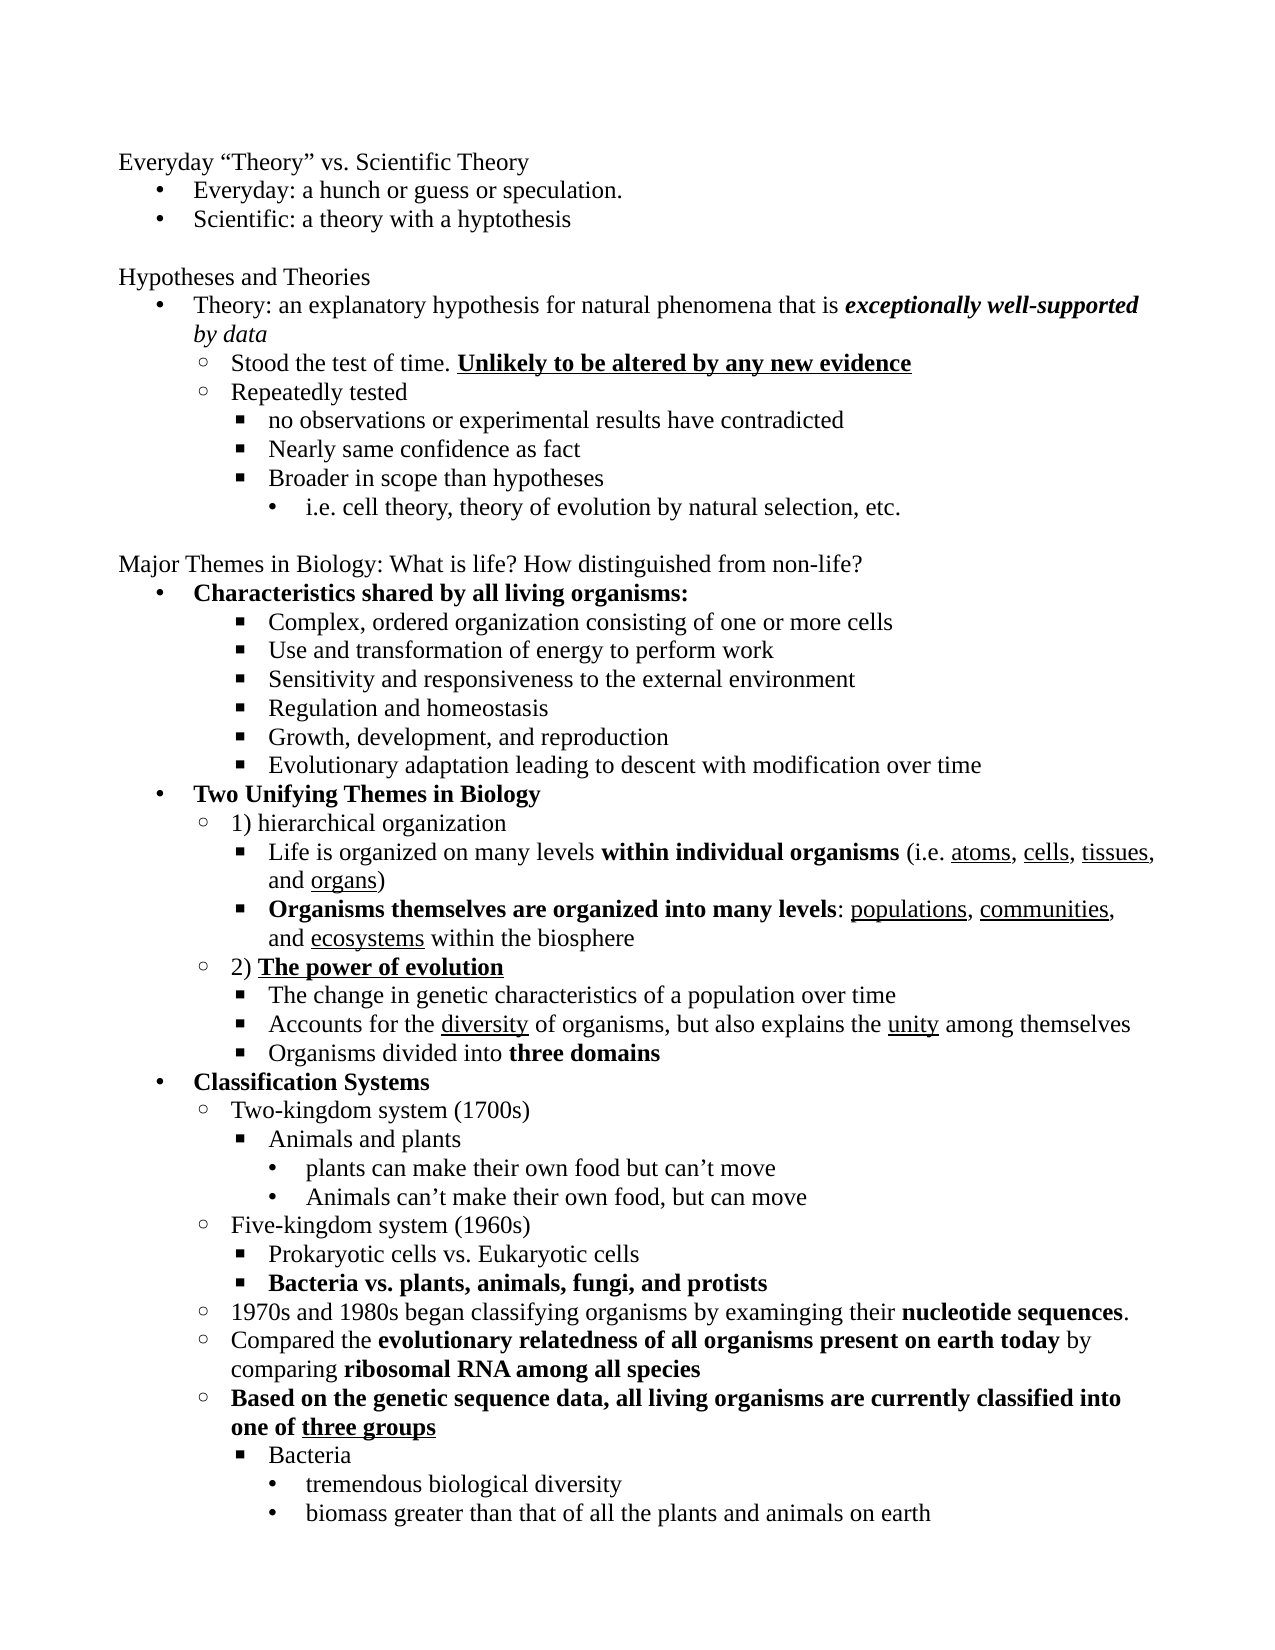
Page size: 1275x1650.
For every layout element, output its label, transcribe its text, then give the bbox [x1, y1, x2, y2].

list 1970s and 1980s began classifying organisms by examinging their nucleotide sequences. [193, 1297, 1157, 1326]
list Use and transformation of energy to perform work [231, 636, 1157, 664]
list Nearly same confidence as fact [231, 434, 1157, 463]
list Animals can’t make their own food, but can move [268, 1182, 1157, 1211]
list The change in genetic characteristics of a population over time [231, 981, 1157, 1009]
list Broader in scope than hypotheses [231, 463, 1157, 492]
list 1) hierarchical organization [193, 808, 1157, 837]
list Two-kingdom system (1700s) [193, 1096, 1157, 1124]
list Five-kingdom system (1960s) [193, 1211, 1157, 1239]
list Two Unifying Themes in Biology [156, 779, 1157, 808]
list Repeatedly tested [193, 377, 1157, 406]
list 2) The power of evolution [193, 952, 1157, 981]
list Organisms divided into three domains [231, 1038, 1157, 1067]
list no observations or experimental results have contradicted [231, 406, 1157, 434]
list Organisms themselves are organized into many levels: populations, communities, and ecosystems within the biosphere [231, 894, 1157, 952]
list Animals and plants [231, 1124, 1157, 1153]
text Hypotheses and Theories [118, 262, 1157, 291]
list Bacteria vs. plants, animals, fungi, and protists [231, 1268, 1157, 1297]
list Compared the evolutionary relatedness of all organisms present on earth today by comparing ribosomal RNA among all species [193, 1326, 1157, 1383]
text Everyday “Theory” vs. Scientific Theory [118, 147, 1157, 176]
list Prokaryotic cells vs. Eukaryotic cells [231, 1239, 1157, 1268]
list Everyday: a hunch or guess or speculation. [156, 176, 1157, 204]
list Characteristics shared by all living organisms: [156, 578, 1157, 607]
list Growth, development, and reproduction [231, 722, 1157, 751]
list i.e. cell theory, theory of evolution by natural selection, etc. [268, 492, 1157, 521]
list biomass greater than that of all the plants and animals on earth [268, 1498, 1157, 1527]
list plants can make their own food but can’t move [268, 1153, 1157, 1182]
list Scientific: a theory with a hyptothesis [156, 204, 1157, 233]
list Sensitivity and responsiveness to the external environment [231, 664, 1157, 693]
list Based on the genetic sequence data, all living organisms are currently classified into one of three groups [193, 1383, 1157, 1441]
list Stood the test of time. Unlikely to be altered by any new evidence [193, 348, 1157, 377]
list tremendous biological diversity [268, 1469, 1157, 1498]
list Evolutionary adaptation leading to descent with modification over time [231, 751, 1157, 779]
list Life is organized on many levels within individual organisms (i.e. atoms, cells, tissues, and organs) [231, 837, 1157, 894]
text Major Themes in Biology: What is life? How distinguished from non-life? [118, 549, 1157, 578]
list Regulation and homeostasis [231, 693, 1157, 722]
list Bacteria [231, 1441, 1157, 1469]
list Theory: an explanatory hypothesis for natural phenomena that is exceptionally well-supported by data [156, 291, 1157, 348]
list Accounts for the diversity of organisms, but also explains the unity among themselves [231, 1009, 1157, 1038]
list Complex, ordered organization consisting of one or more cells [231, 607, 1157, 636]
list Classification Systems [156, 1067, 1157, 1096]
